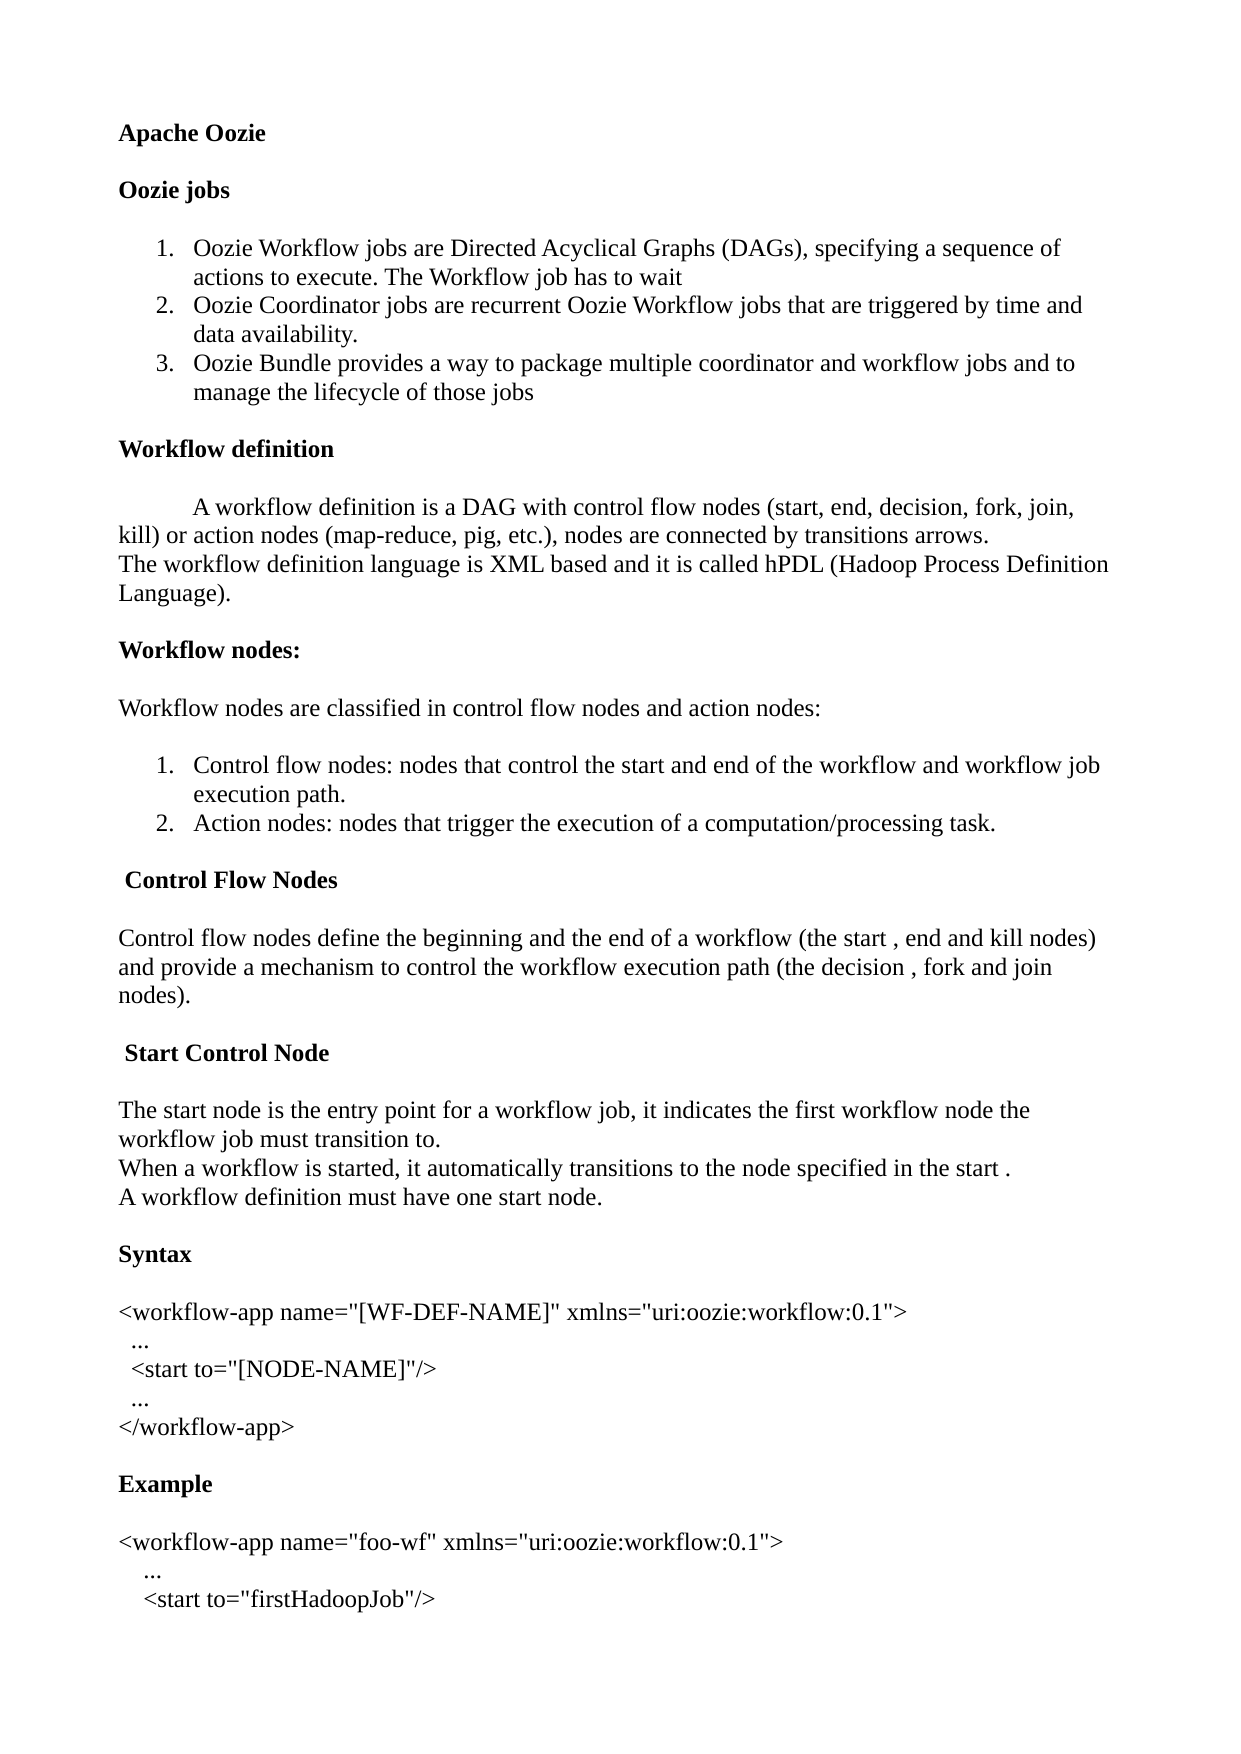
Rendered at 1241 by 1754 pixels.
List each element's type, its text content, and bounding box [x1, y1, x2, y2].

list Oozie Bundle provides a way to package multiple coordinator and workflow jobs and to manage the lifecycle of those jobs [156, 348, 1122, 406]
list Oozie Workflow jobs are Directed Acyclical Graphs (DAGs), specifying a sequence of actions to execute. The Workflow job has to wait [156, 233, 1122, 291]
list Oozie Coordinator jobs are recurrent Oozie Workflow jobs that are triggered by time and data availability. [156, 291, 1122, 348]
text <start to="[NODE-NAME]"/> [118, 1354, 1122, 1383]
text Control flow nodes define the beginning and the end of a workflow (the start , end and kill nodes) and provide a mechanism to control the workflow execution path (the decision , fork and join nodes). [118, 923, 1122, 1009]
text Workflow definition [118, 434, 1122, 463]
text Apache Oozie [118, 118, 1122, 147]
text The start node is the entry point for a workflow job, it indicates the first workflow node the workflow job must transition to. [118, 1096, 1122, 1153]
text ... [118, 1556, 1122, 1584]
text Syntax [118, 1239, 1122, 1268]
list Control flow nodes: nodes that control the start and end of the workflow and workflow job execution path. [156, 751, 1122, 808]
text <workflow-app name="foo-wf" xmlns="uri:oozie:workflow:0.1"> [118, 1527, 1122, 1556]
text Start Control Node [118, 1038, 1122, 1067]
text </workflow-app> [118, 1412, 1122, 1441]
text When a workflow is started, it automatically transitions to the node specified in the start . [118, 1153, 1122, 1182]
text A workflow definition must have one start node. [118, 1182, 1122, 1211]
text A workflow definition is a DAG with control flow nodes (start, end, decision, fork, join, kill) or action nodes (map-reduce, pig, etc.), nodes are connected by transitions arrows. [118, 492, 1122, 549]
text <start to="firstHadoopJob"/> [118, 1584, 1122, 1613]
text Oozie jobs [118, 176, 1122, 204]
text Workflow nodes: [118, 636, 1122, 664]
text ... [118, 1383, 1122, 1412]
text Example [118, 1469, 1122, 1498]
text <workflow-app name="[WF-DEF-NAME]" xmlns="uri:oozie:workflow:0.1"> [118, 1297, 1122, 1326]
text Workflow nodes are classified in control flow nodes and action nodes: [118, 693, 1122, 722]
text ... [118, 1326, 1122, 1354]
text The workflow definition language is XML based and it is called hPDL (Hadoop Process Definition Language). [118, 549, 1122, 607]
text Control Flow Nodes [118, 866, 1122, 894]
list Action nodes: nodes that trigger the execution of a computation/processing task. [156, 808, 1122, 837]
